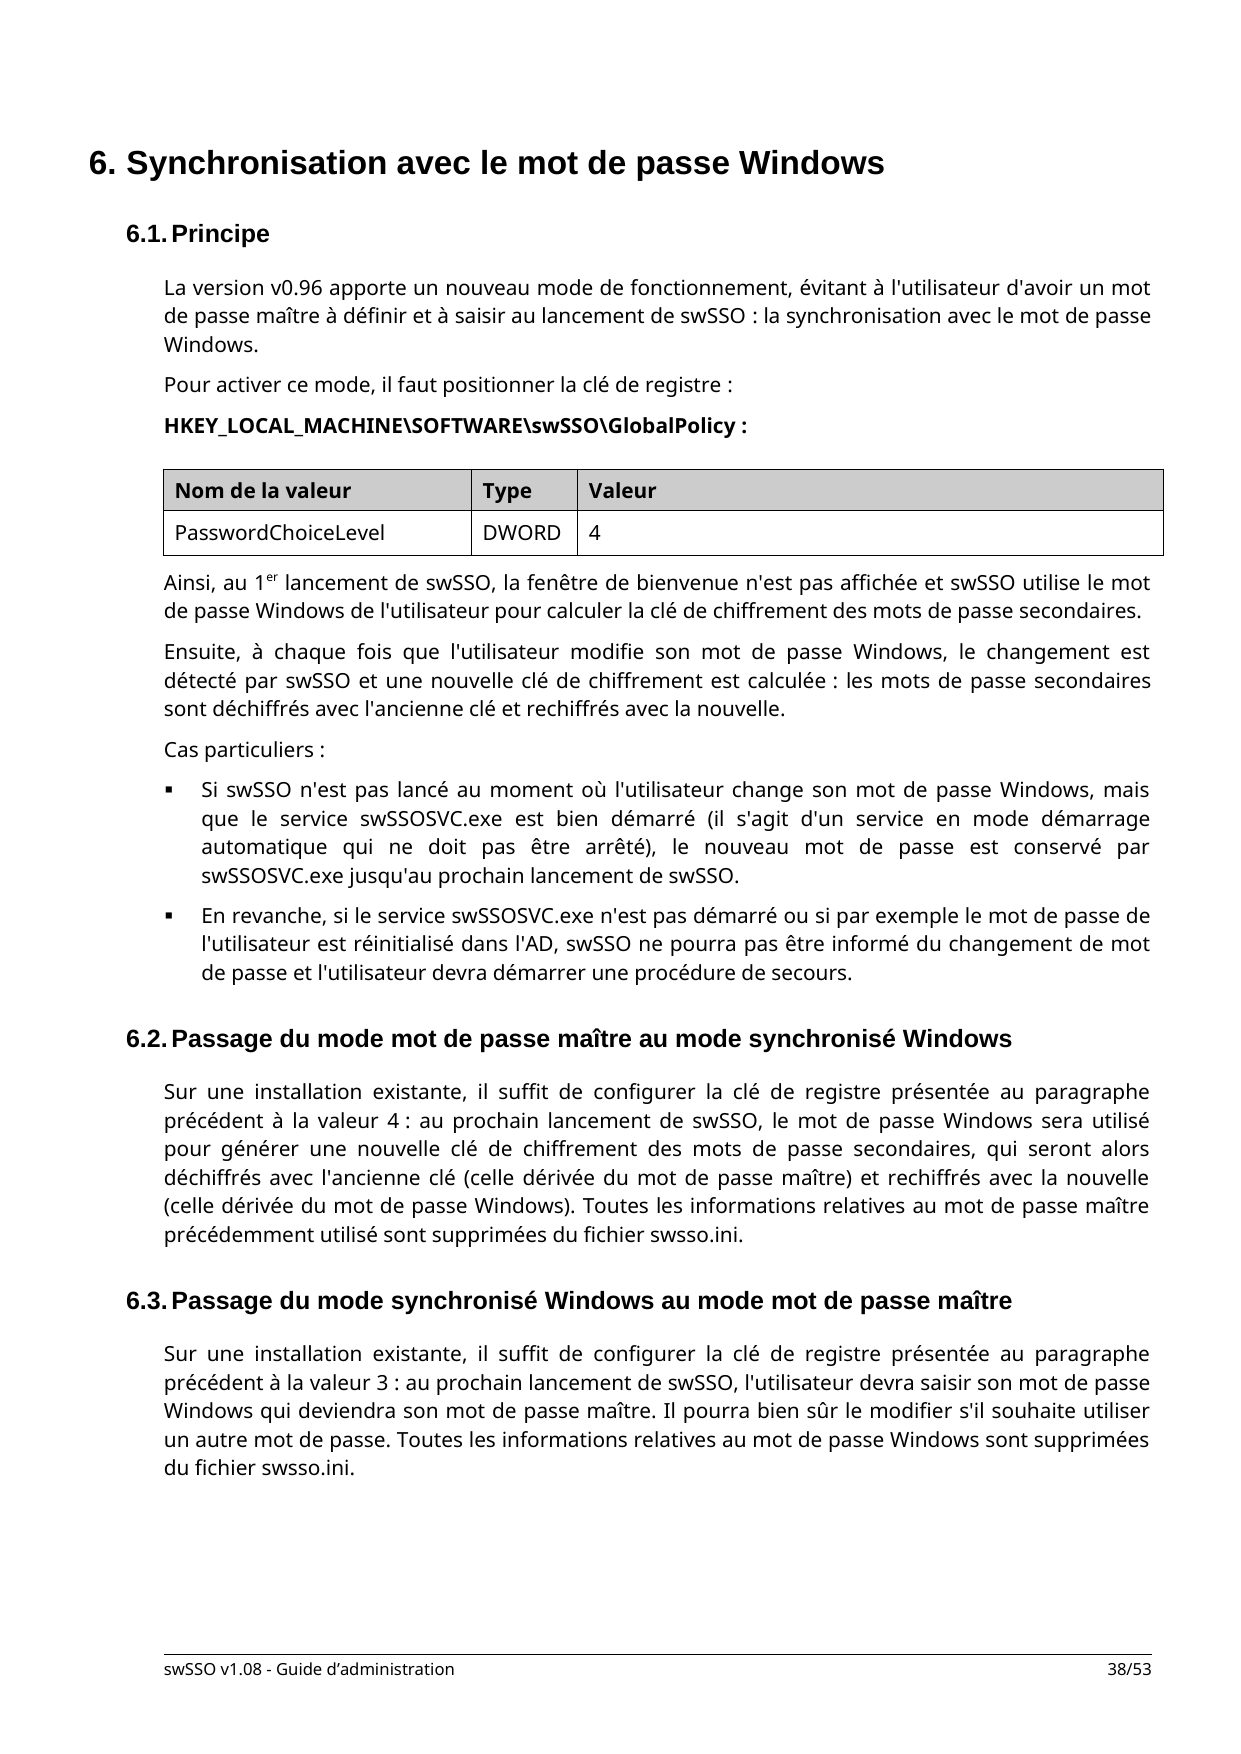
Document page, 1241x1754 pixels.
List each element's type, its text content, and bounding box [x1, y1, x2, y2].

table_cell DWORD [472, 511, 577, 554]
list Si swSSO n'est pas lancé au moment où l'utilisateur change son mot de passe Windows, mais que le service swSSOSVC.exe est bien démarré (il s'agit d'un service en mode démarrage automatique qui ne doit pas être arrêté), le nouveau mot de passe est conservé par swSSOSVC.exe jusqu'au prochain lancement de swSSO. [164, 775, 1152, 889]
text Ainsi, au 1er lancement de swSSO, la fenêtre de bienvenue n'est pas affichée et swSSO utilise le mot de passe Windows de l'utilisateur pour calculer la clé de chiffrement des mots de passe secondaires. [164, 568, 1152, 625]
table_cell PasswordChoiceLevel [164, 511, 471, 554]
text HKEY_LOCAL_MACHINE\SOFTWARE\swSSO\GlobalPolicy : [164, 412, 1152, 440]
list En revanche, si le service swSSOSVC.exe n'est pas démarré ou si par exemple le mot de passe de l'utilisateur est réinitialisé dans l'AD, swSSO ne pourra pas être informé du changement de mot de passe et l'utilisateur devra démarrer une procédure de secours. [164, 901, 1152, 986]
text La version v0.96 apporte un nouveau mode de fonctionnement, évitant à l'utilisateur d'avoir un mot de passe maître à définir et à saisir au lancement de swSSO : la synchronisation avec le mot de passe Windows. [164, 273, 1152, 358]
text Pour activer ce mode, il faut positionner la clé de registre : [164, 371, 1152, 399]
table_header Type [472, 470, 577, 510]
text Cas particuliers : [164, 735, 1152, 764]
subtitle Synchronisation avec le mot de passe Windows [89, 143, 1152, 182]
text Ensuite, à chaque fois que l'utilisateur modifie son mot de passe Windows, le changement est détecté par swSSO et une nouvelle clé de chiffrement est calculée : les mots de passe secondaires sont déchiffrés avec l'ancienne clé et rechiffrés avec la nouvelle. [164, 637, 1152, 723]
subtitle Passage du mode mot de passe maître au mode synchronisé Windows [126, 1024, 1152, 1052]
table_header Nom de la valeur [164, 470, 471, 510]
subtitle Passage du mode synchronisé Windows au mode mot de passe maître [126, 1286, 1152, 1314]
table_header Valeur [578, 470, 1163, 510]
text Sur une installation existante, il suffit de configurer la clé de registre présentée au paragraphe précédent à la valeur 3 : au prochain lancement de swSSO, l'utilisateur devra saisir son mot de passe Windows qui deviendra son mot de passe maître. Il pourra bien sûr le modifier s'il souhaite utiliser un autre mot de passe. Toutes les informations relatives au mot de passe Windows sont supprimées du fichier swsso.ini. [164, 1339, 1152, 1482]
text Sur une installation existante, il suffit de configurer la clé de registre présentée au paragraphe précédent à la valeur 4 : au prochain lancement de swSSO, le mot de passe Windows sera utilisé pour générer une nouvelle clé de chiffrement des mots de passe secondaires, qui seront alors déchiffrés avec l'ancienne clé (celle dérivée du mot de passe maître) et rechiffrés avec la nouvelle (celle dérivée du mot de passe Windows). Toutes les informations relatives au mot de passe maître précédemment utilisé sont supprimées du fichier swsso.ini. [164, 1077, 1152, 1248]
table_cell 4 [578, 511, 1163, 554]
subtitle Principe [126, 219, 1152, 248]
